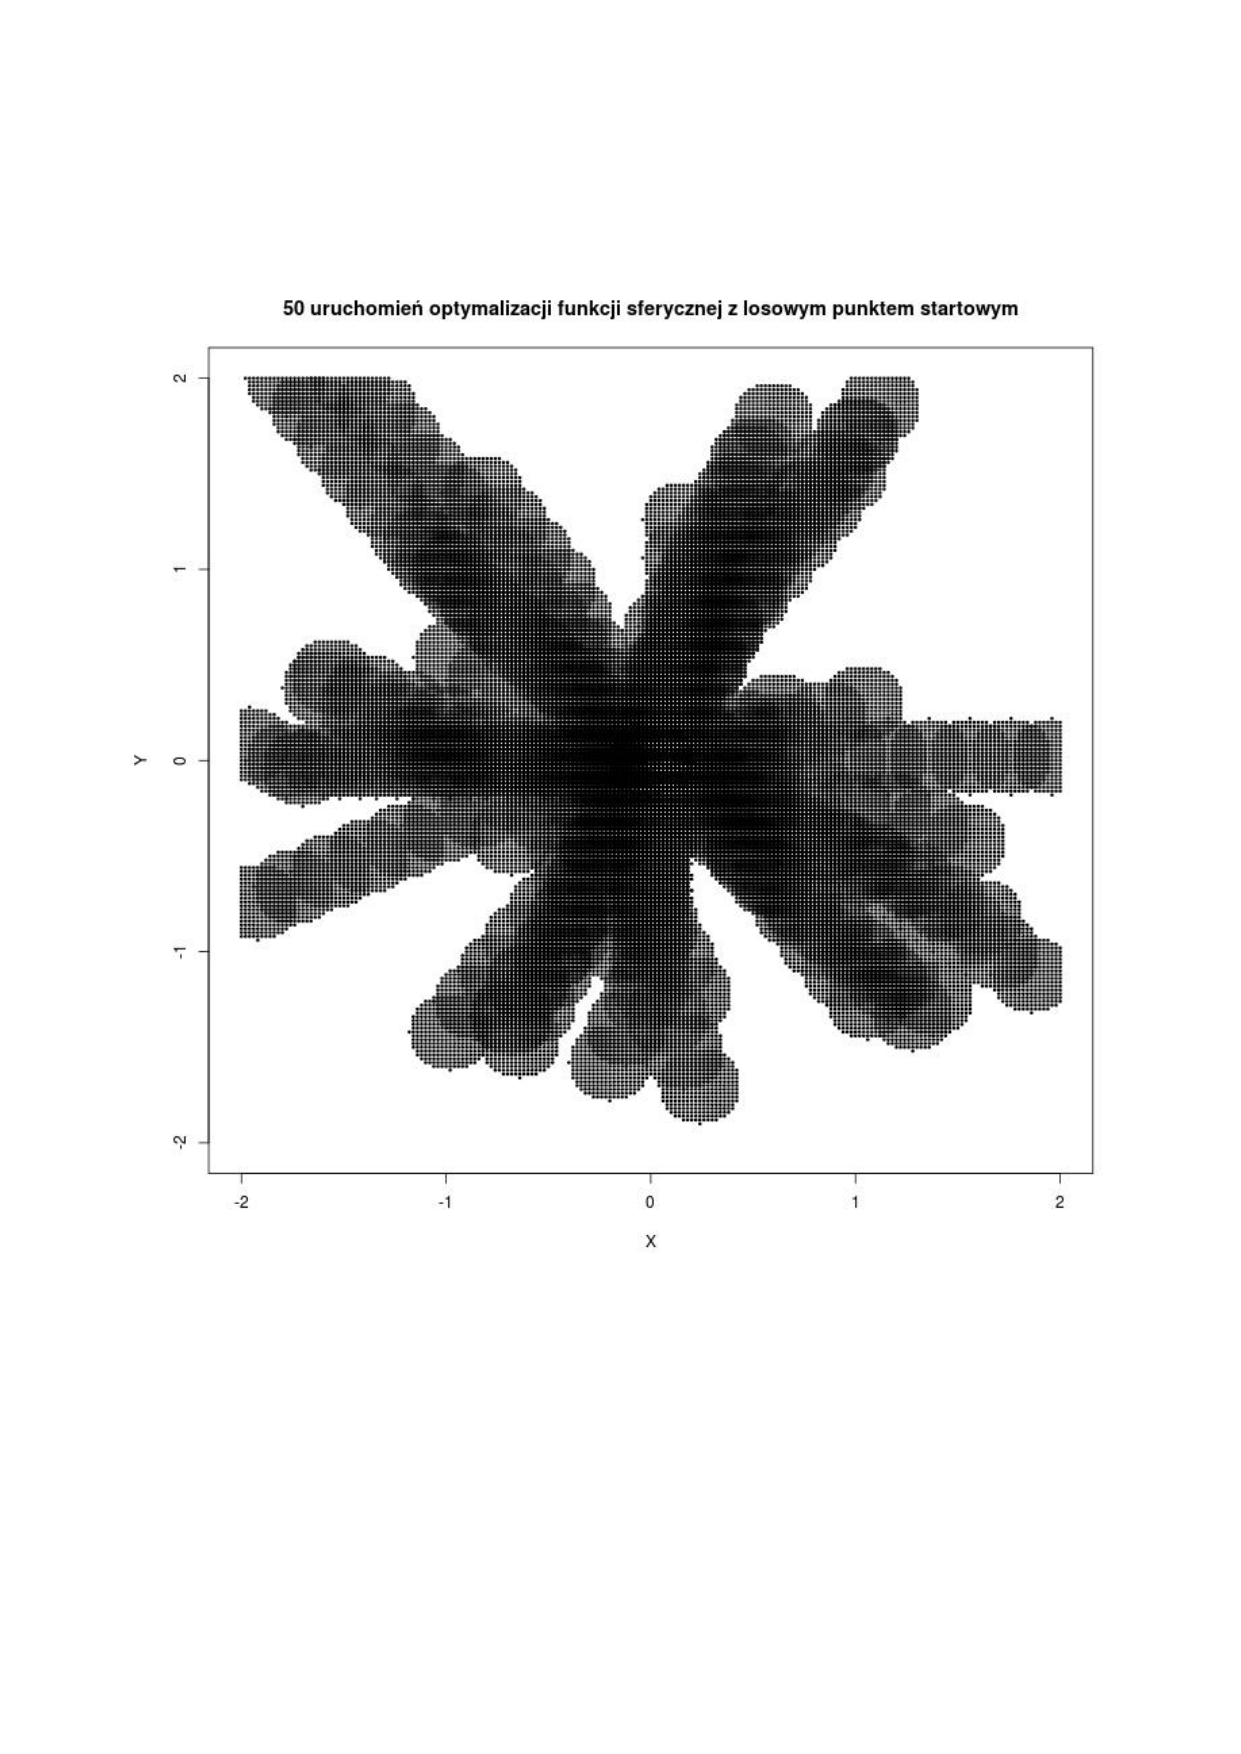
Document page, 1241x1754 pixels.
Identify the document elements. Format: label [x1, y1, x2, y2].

picture [129, 269, 1133, 1273]
